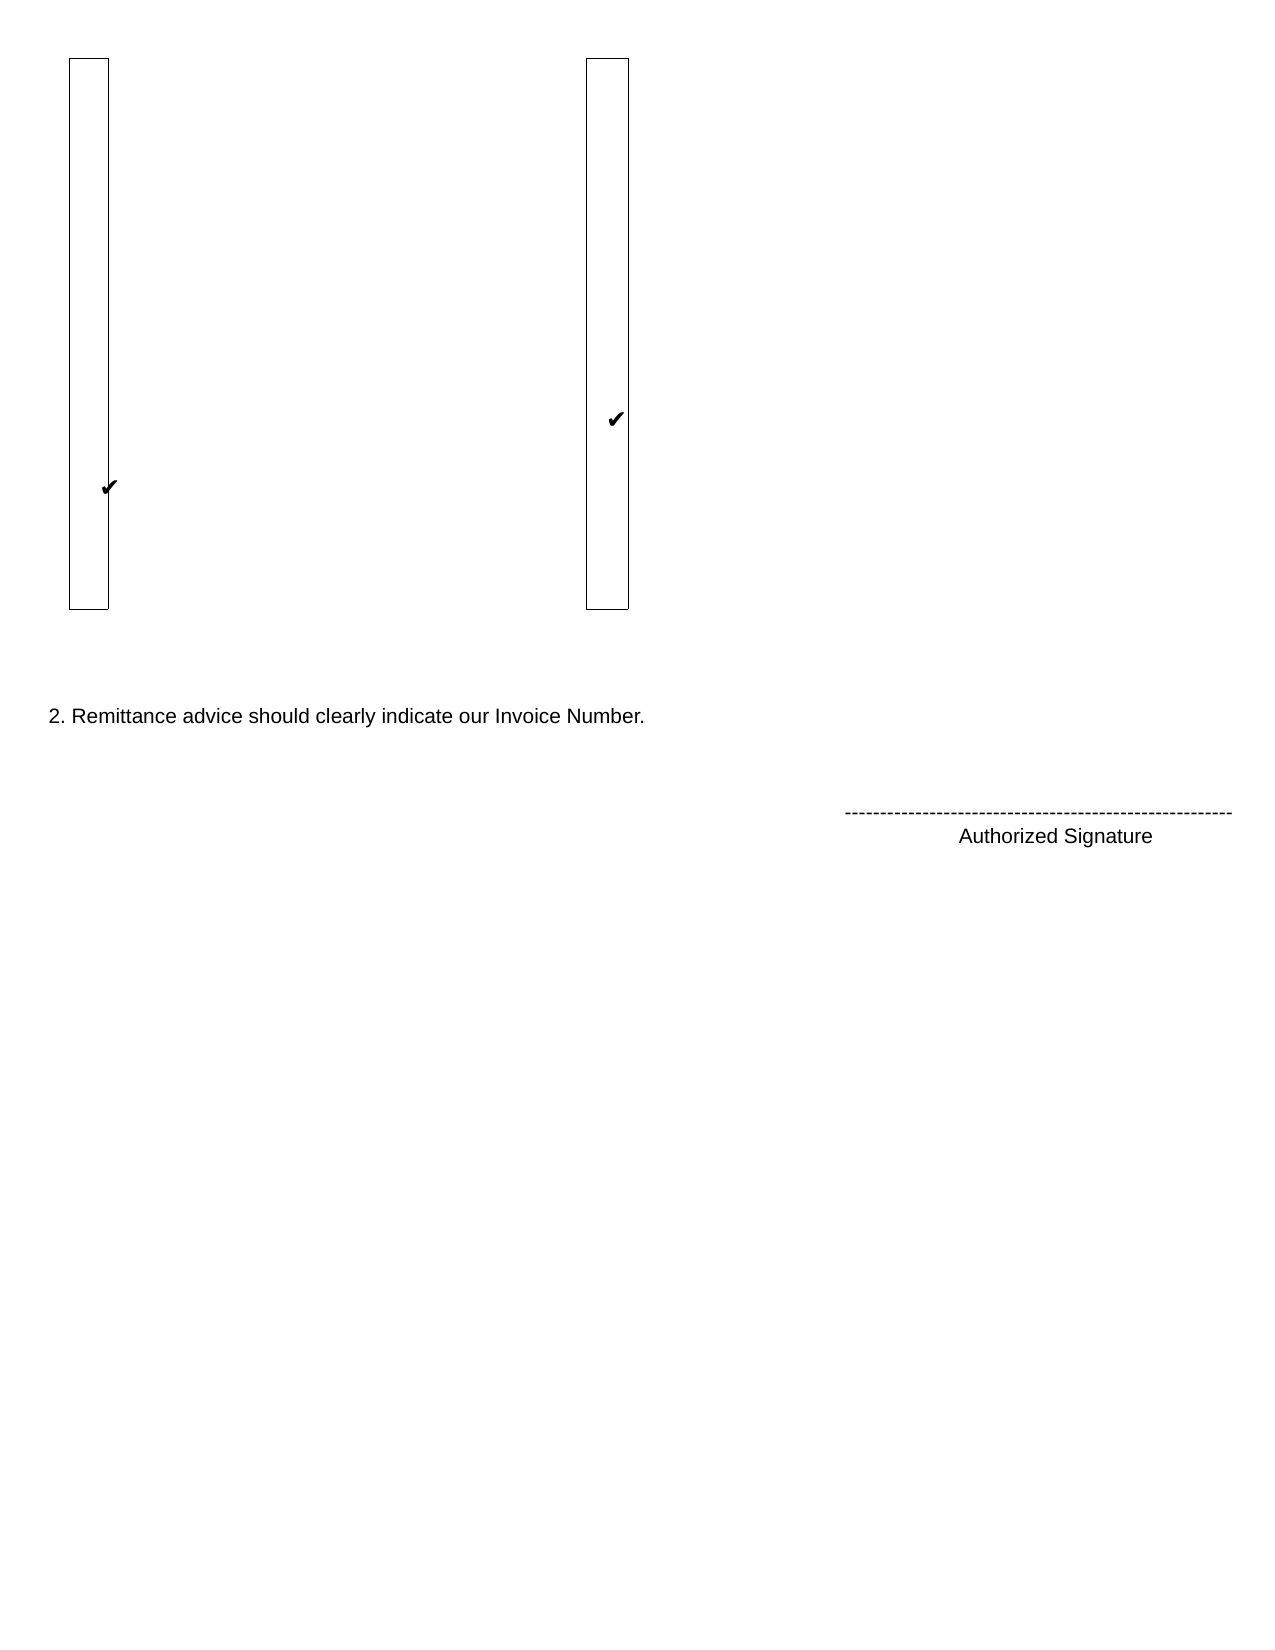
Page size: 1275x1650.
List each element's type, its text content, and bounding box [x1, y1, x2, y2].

text 2. Remittance advice should clearly indicate our Invoice Number. [48, 704, 1234, 728]
text Authorized Signature [48, 824, 1234, 848]
table_header <if test="o.usd_acc_number==True">✔</if> [587, 59, 628, 608]
table_header <if test="o.sgd_acc_number==True">✔</if> [70, 59, 108, 608]
table_header USD Account No: <bank['usd_acc_number']> [629, 58, 1234, 608]
table_header SGD Account No: <bank['acc_number']> [109, 58, 586, 608]
text </for> [48, 656, 1234, 680]
